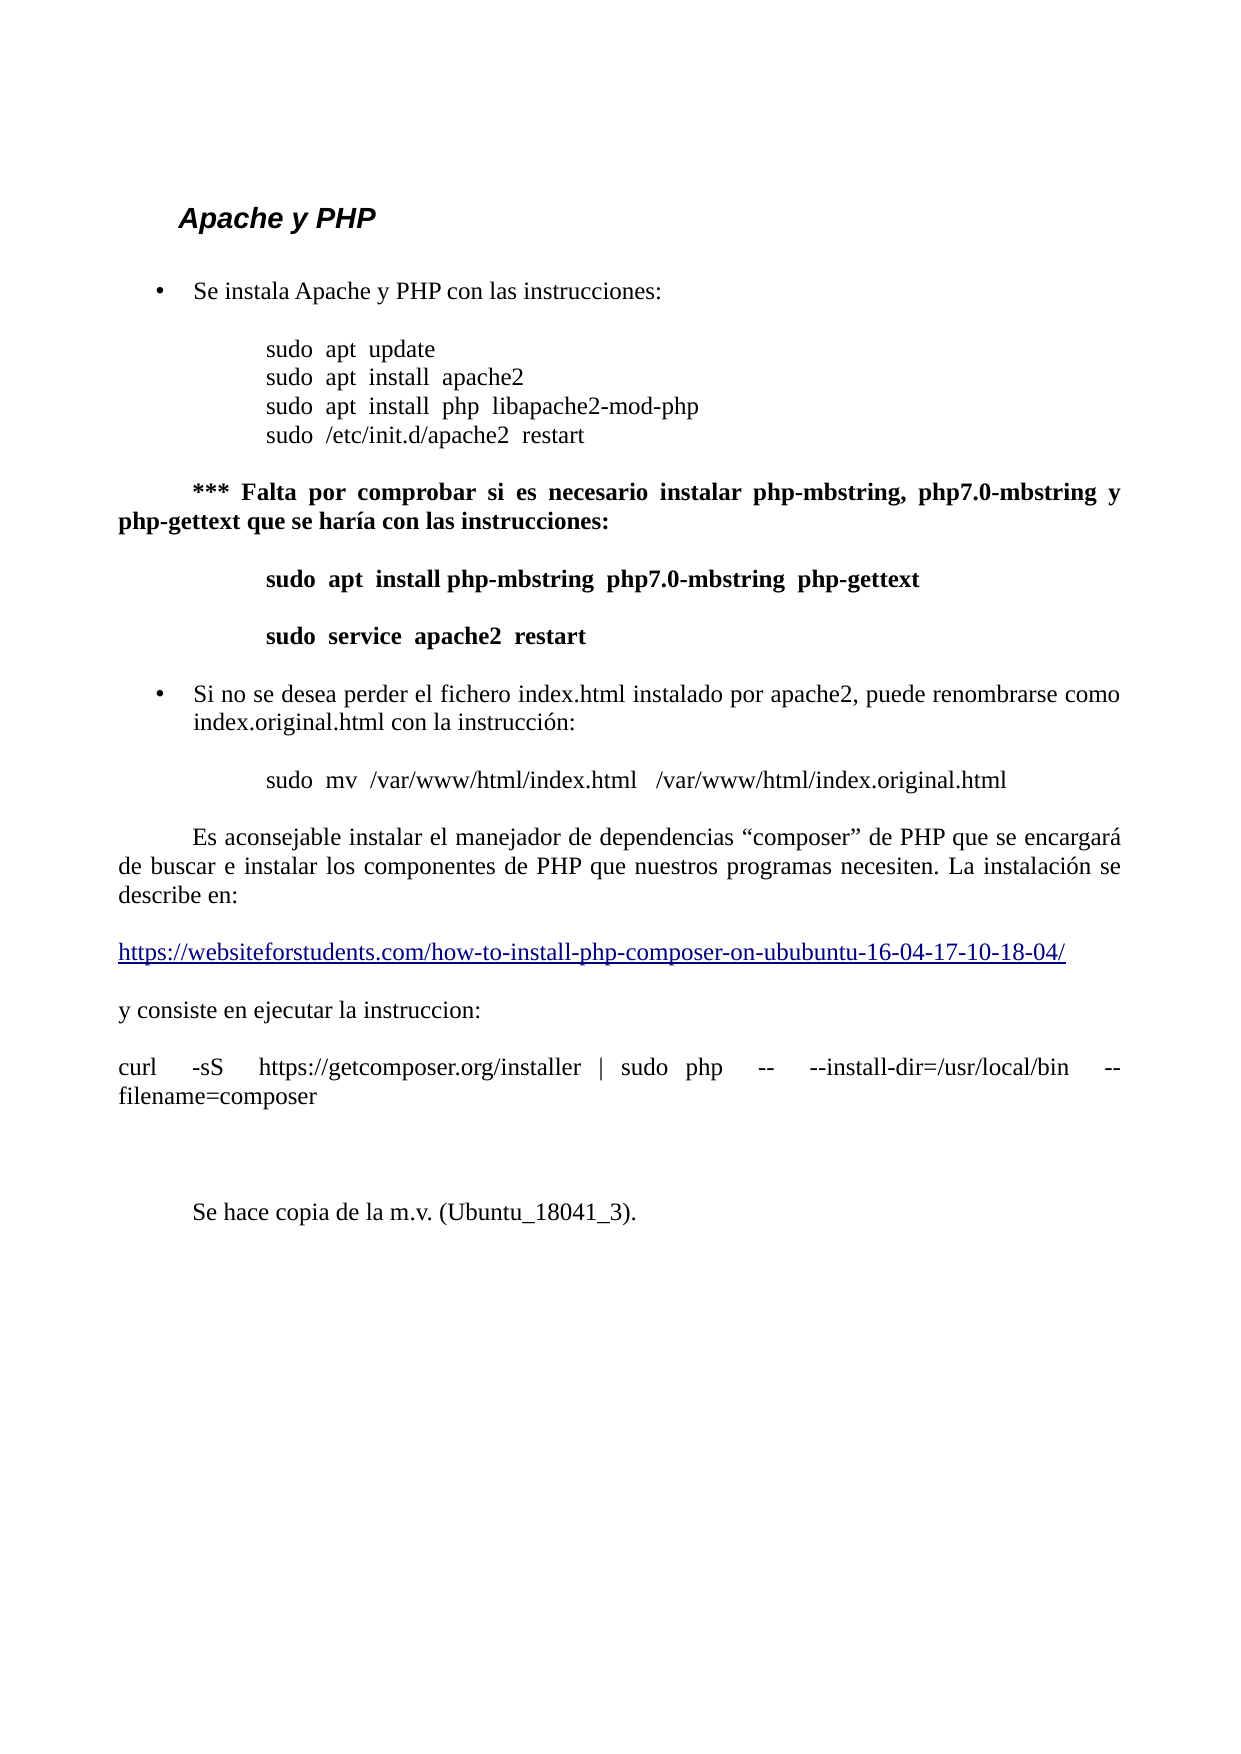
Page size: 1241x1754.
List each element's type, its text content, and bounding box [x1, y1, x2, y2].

list Se instala Apache y PHP con las instrucciones: [156, 276, 1122, 305]
text Es aconsejable instalar el manejador de dependencias “composer” de PHP que se encargará de buscar e instalar los componentes de PHP que nuestros programas necesiten. La instalación se describe en: [118, 822, 1122, 909]
text sudo /etc/init.d/apache2 restart [118, 420, 1122, 449]
text sudo mv /var/www/html/index.html /var/www/html/index.original.html [118, 765, 1122, 794]
list Si no se desea perder el fichero index.html instalado por apache2, puede renombrarse como index.original.html con la instrucción: [156, 679, 1122, 736]
text sudo apt install apache2 [118, 362, 1122, 391]
text Se hace copia de la m.v. (Ubuntu_18041_3). [118, 1197, 1122, 1225]
subtitle Apache y PHP [118, 201, 1122, 235]
text sudo service apache2 restart [118, 621, 1122, 650]
text https://websiteforstudents.com/how-to-install-php-composer-on-ububuntu-16-04-17-10-18-04/ [118, 937, 1122, 966]
text y consiste en ejecutar la instruccion: [118, 995, 1122, 1024]
text sudo apt install php libapache2-mod-php [118, 391, 1122, 420]
text *** Falta por comprobar si es necesario instalar php-mbstring, php7.0-mbstring y php-gettext que se haría con las instrucciones: [118, 477, 1122, 535]
text sudo apt install php-mbstring php7.0-mbstring php-gettext [118, 564, 1122, 592]
text sudo apt update [118, 334, 1122, 362]
text curl -sS https://getcomposer.org/installer | sudo php -- --install-dir=/usr/local/bin --filename=composer [118, 1052, 1122, 1110]
